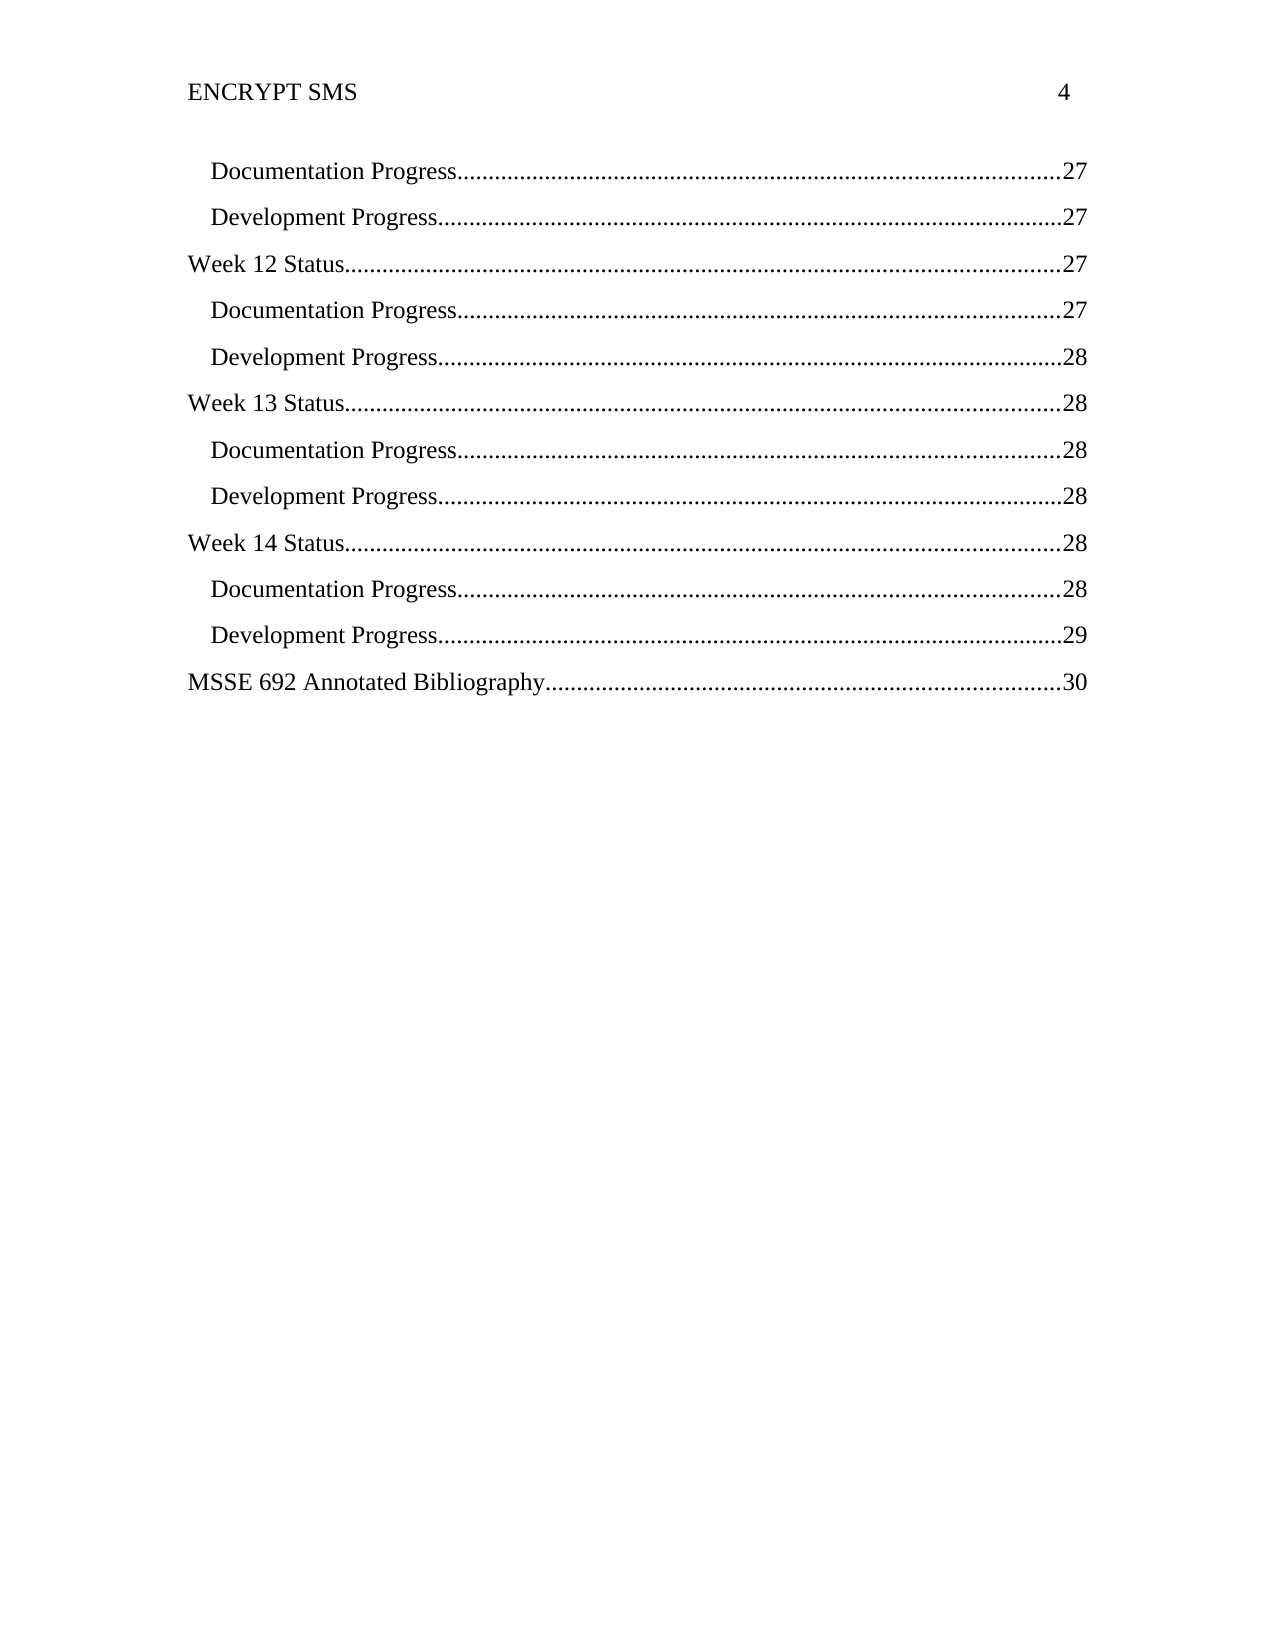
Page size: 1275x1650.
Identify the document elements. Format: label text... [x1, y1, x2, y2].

text Documentation Progress 27 [210, 156, 1087, 185]
text Development Progress 29 [210, 621, 1087, 649]
text Week 13 Status 28 [187, 388, 1087, 417]
text Development Progress 28 [210, 481, 1087, 510]
text Documentation Progress 27 [210, 295, 1087, 324]
text Week 14 Status 28 [187, 528, 1087, 556]
text Development Progress 28 [210, 342, 1087, 371]
text Development Progress 27 [210, 202, 1087, 231]
text Documentation Progress 28 [210, 435, 1087, 463]
text Documentation Progress 28 [210, 574, 1087, 603]
text Week 12 Status 27 [187, 249, 1087, 278]
text MSSE 692 Annotated Bibliography 30 [187, 667, 1087, 696]
